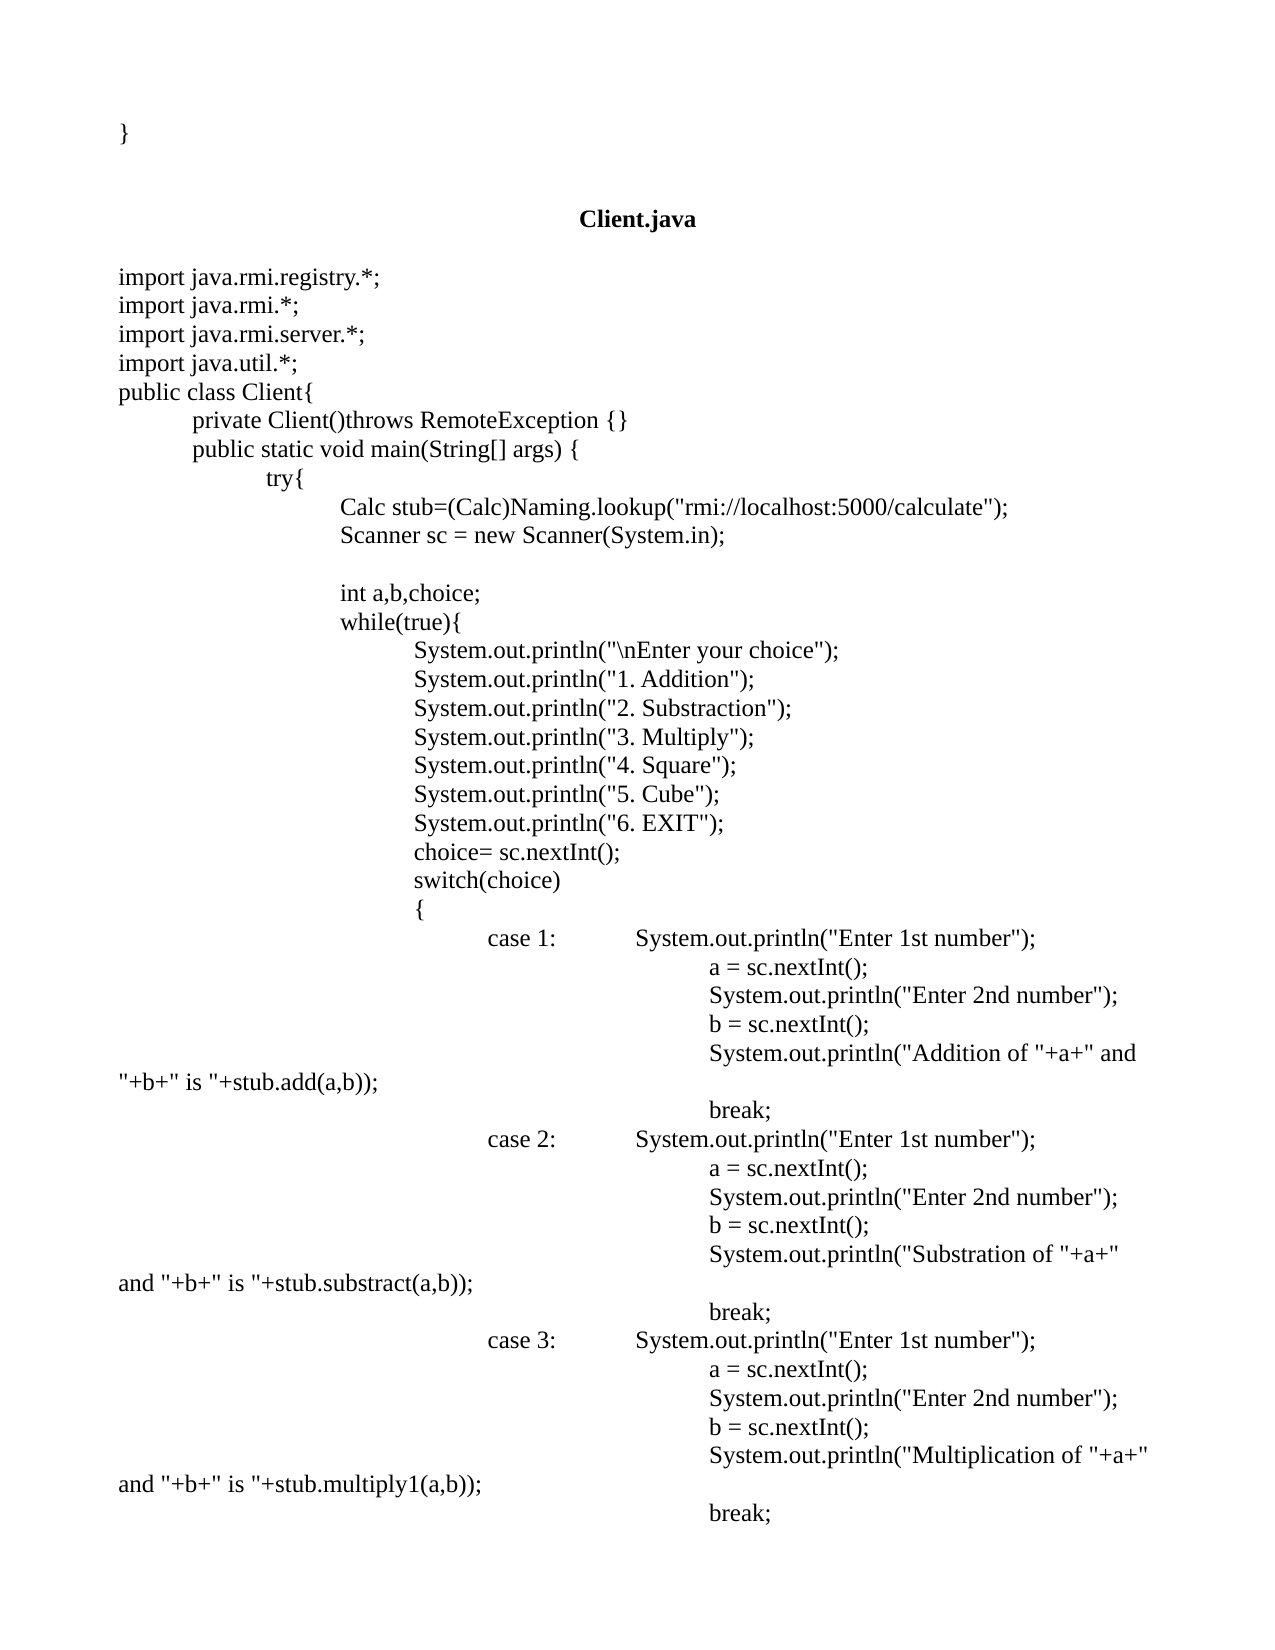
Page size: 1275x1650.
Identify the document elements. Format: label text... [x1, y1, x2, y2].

text break; [118, 1096, 1157, 1124]
text import java.rmi.server.*; [118, 319, 1157, 348]
text Scanner sc = new Scanner(System.in); [118, 521, 1157, 549]
text System.out.println("Enter 2nd number"); [118, 1182, 1157, 1211]
text b = sc.nextInt(); [118, 1412, 1157, 1441]
text break; [118, 1297, 1157, 1326]
text System.out.println("Substration of "+a+" and "+b+" is "+stub.substract(a,b)); [118, 1239, 1157, 1297]
text b = sc.nextInt(); [118, 1009, 1157, 1038]
text Client.java [118, 204, 1157, 233]
text a = sc.nextInt(); [118, 1354, 1157, 1383]
text a = sc.nextInt(); [118, 1153, 1157, 1182]
text int a,b,choice; [118, 578, 1157, 607]
text a = sc.nextInt(); [118, 952, 1157, 981]
text while(true){ [118, 607, 1157, 636]
text System.out.println("6. EXIT"); [118, 808, 1157, 837]
text private Client()throws RemoteException {} [118, 406, 1157, 434]
text case 3: System.out.println("Enter 1st number"); [118, 1326, 1157, 1354]
text public class Client{ [118, 377, 1157, 406]
text import java.util.*; [118, 348, 1157, 377]
text public static void main(String[] args) { [118, 434, 1157, 463]
text System.out.println("Multiplication of "+a+" and "+b+" is "+stub.multiply1(a,b)); [118, 1441, 1157, 1498]
text break; [118, 1498, 1157, 1527]
text } [118, 118, 1157, 147]
text System.out.println("Enter 2nd number"); [118, 981, 1157, 1009]
text switch(choice) [118, 866, 1157, 894]
text b = sc.nextInt(); [118, 1211, 1157, 1239]
text System.out.println("Enter 2nd number"); [118, 1383, 1157, 1412]
text System.out.println("1. Addition"); [118, 664, 1157, 693]
text choice= sc.nextInt(); [118, 837, 1157, 866]
text import java.rmi.*; [118, 291, 1157, 319]
text Calc stub=(Calc)Naming.lookup("rmi://localhost:5000/calculate"); [118, 492, 1157, 521]
text System.out.println("2. Substraction"); [118, 693, 1157, 722]
text case 2: System.out.println("Enter 1st number"); [118, 1124, 1157, 1153]
text { [118, 894, 1157, 923]
text System.out.println("\nEnter your choice"); [118, 636, 1157, 664]
text try{ [118, 463, 1157, 492]
text case 1: System.out.println("Enter 1st number"); [118, 923, 1157, 952]
text import java.rmi.registry.*; [118, 262, 1157, 291]
text System.out.println("Addition of "+a+" and "+b+" is "+stub.add(a,b)); [118, 1038, 1157, 1096]
text System.out.println("4. Square"); [118, 751, 1157, 779]
text System.out.println("3. Multiply"); [118, 722, 1157, 751]
text System.out.println("5. Cube"); [118, 779, 1157, 808]
